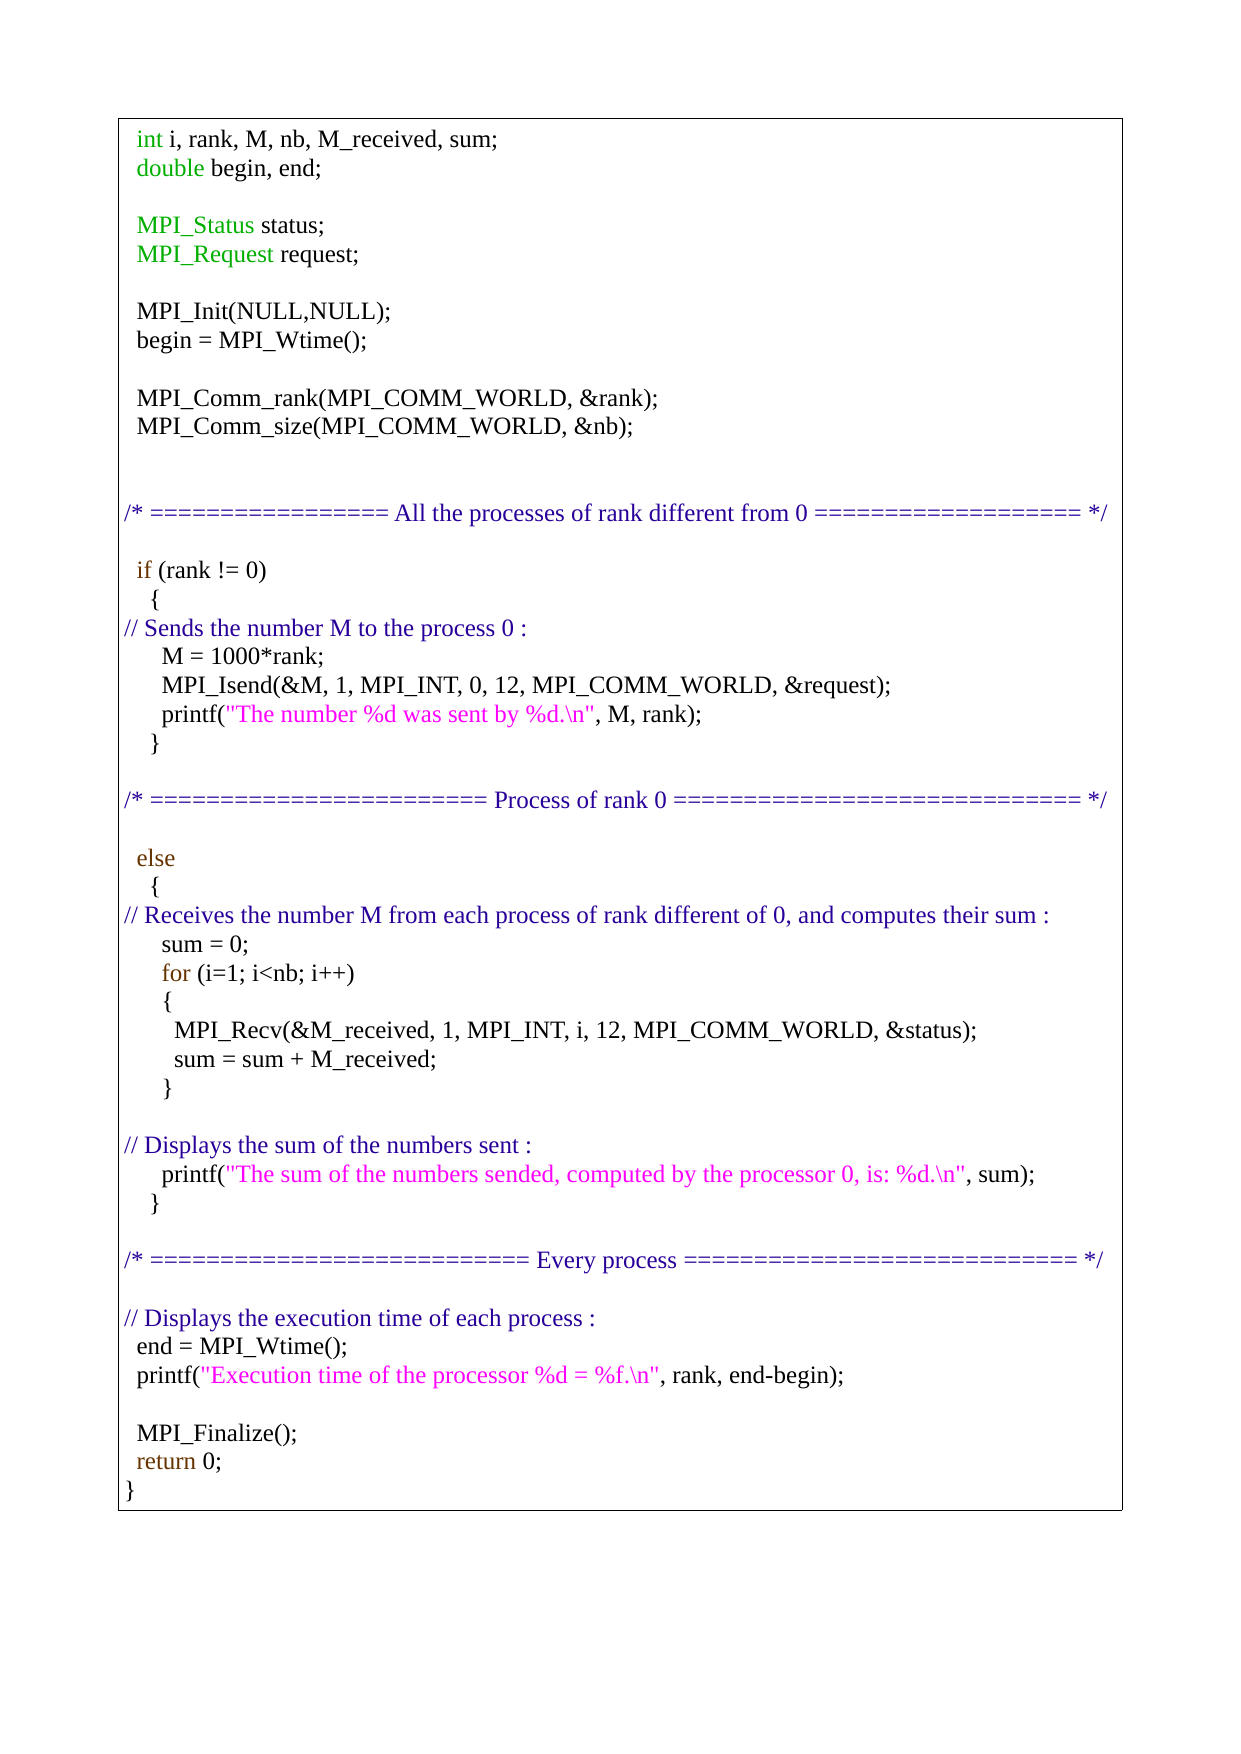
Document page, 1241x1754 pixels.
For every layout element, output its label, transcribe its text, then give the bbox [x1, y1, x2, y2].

table_cell int i, rank, M, nb, M_received, sum; double begin, end; MPI_Status status; MPI_Request request; MPI_Init(NULL,NULL); begin = MPI_Wtime(); MPI_Comm_rank(MPI_COMM_WORLD, &rank); MPI_Comm_size(MPI_COMM_WORLD, &nb); /* ================= All the processes of rank different from 0 =================== */ if (rank != 0) { // Sends the number M to the process 0 : M = 1000*rank; MPI_Isend(&M, 1, MPI_INT, 0, 12, MPI_COMM_WORLD, &request); printf("The number %d was sent by %d.\n", M, rank); } /* ======================== Process of rank 0 ============================= */ else { // Receives the number M from each process of rank different of 0, and computes their sum : sum = 0; for (i=1; i<nb; i++) { MPI_Recv(&M_received, 1, MPI_INT, i, 12, MPI_COMM_WORLD, &status); sum = sum + M_received; } // Displays the sum of the numbers sent : printf("The sum of the numbers sended, computed by the processor 0, is: %d.\n", sum); } /* =========================== Every process ============================ */ // Displays the execution time of each process : end = MPI_Wtime(); printf("Execution time of the processor %d = %f.\n", rank, end-begin); MPI_Finalize(); return 0; } [119, 119, 1122, 1510]
